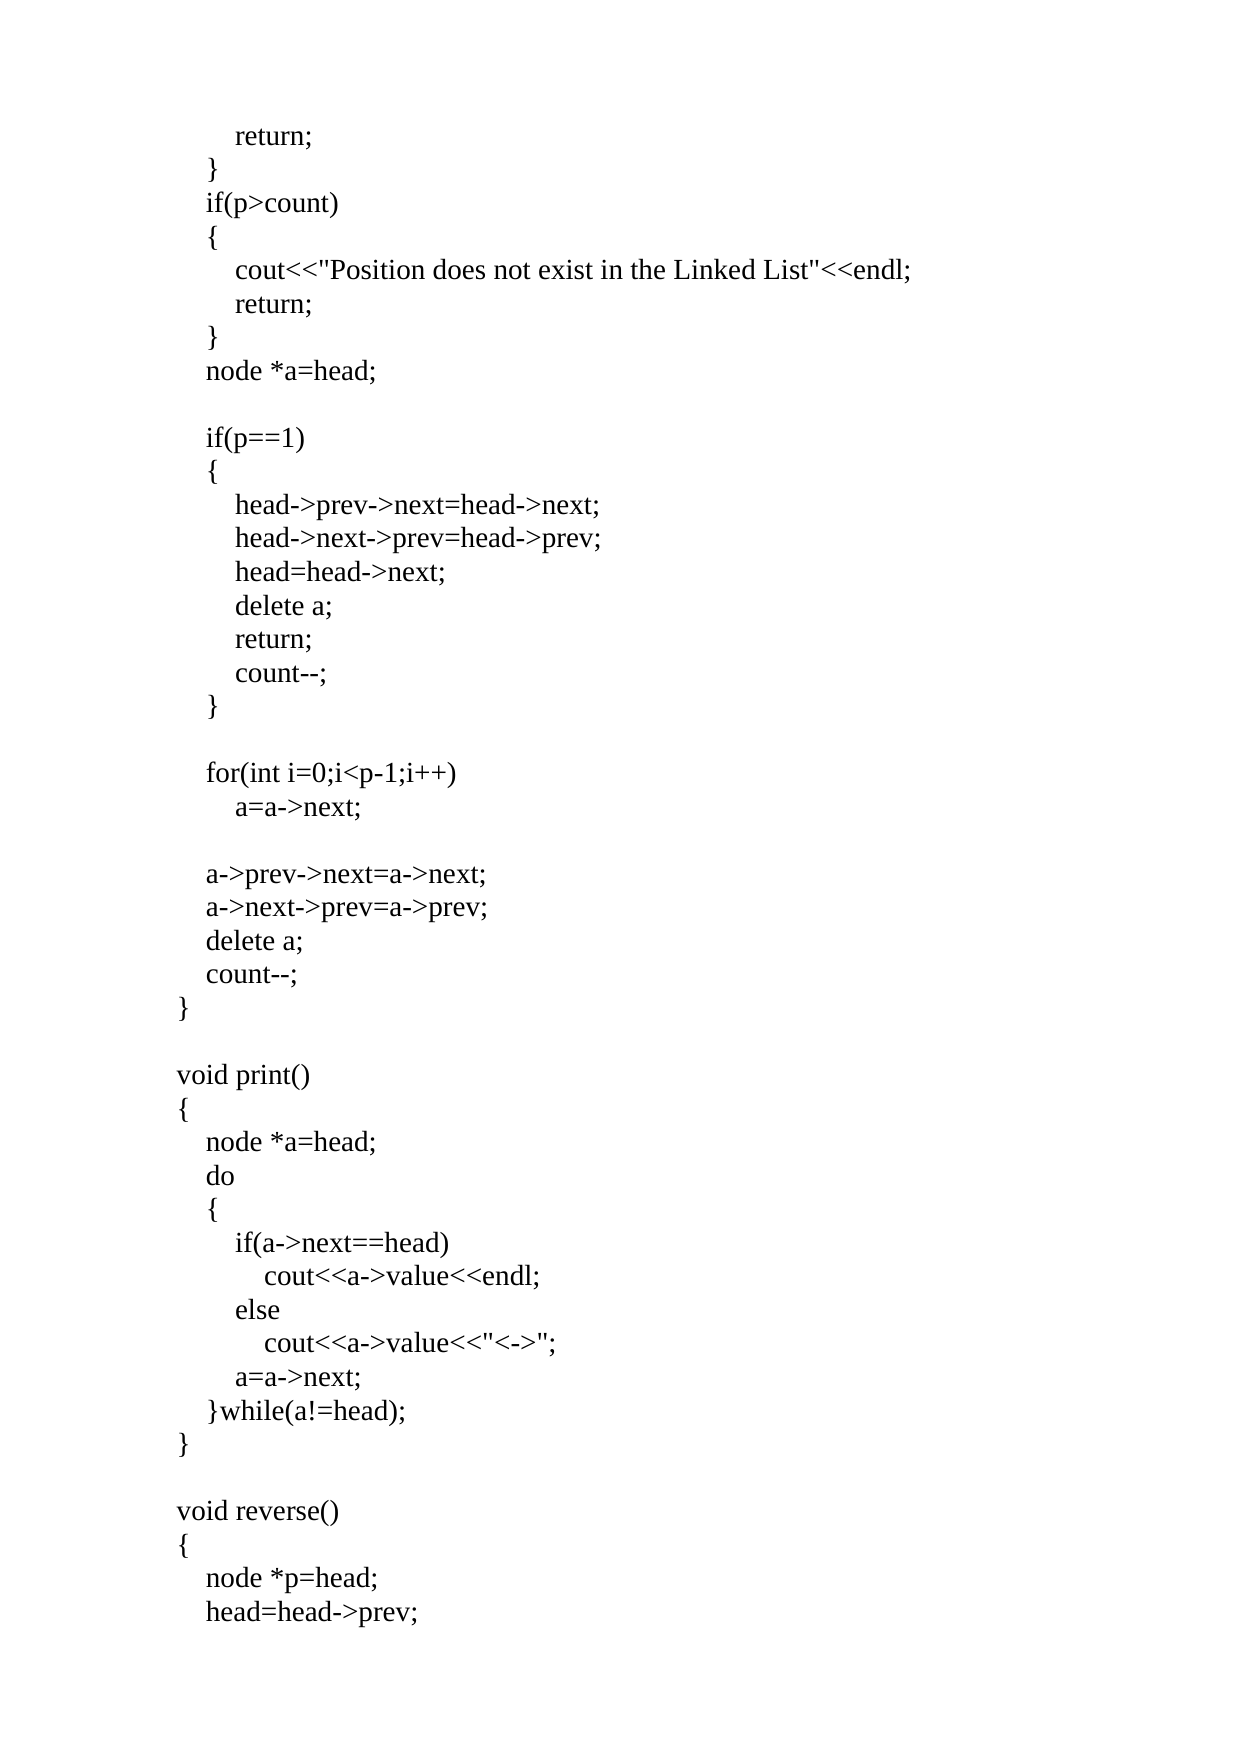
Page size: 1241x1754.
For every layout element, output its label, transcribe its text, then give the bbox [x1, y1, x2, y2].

text cout<<a->value<<endl; [118, 1258, 1122, 1292]
text delete a; [118, 923, 1122, 957]
text count--; [118, 957, 1122, 990]
text count--; [118, 655, 1122, 688]
text delete a; [118, 588, 1122, 621]
text { [118, 219, 1122, 252]
text node *p=head; [118, 1560, 1122, 1594]
text a->prev->next=a->next; [118, 856, 1122, 889]
text { [118, 1091, 1122, 1124]
text node *a=head; [118, 1124, 1122, 1158]
text } [118, 152, 1122, 185]
text cout<<"Position does not exist in the Linked List"<<endl; [118, 252, 1122, 286]
text { [118, 1191, 1122, 1225]
text } [118, 319, 1122, 353]
text a=a->next; [118, 789, 1122, 822]
text { [118, 453, 1122, 487]
text void reverse() [118, 1493, 1122, 1527]
text { [118, 1527, 1122, 1560]
text head->prev->next=head->next; [118, 487, 1122, 521]
text for(int i=0;i<p-1;i++) [118, 755, 1122, 789]
text node *a=head; [118, 353, 1122, 386]
text if(a->next==head) [118, 1225, 1122, 1258]
text return; [118, 286, 1122, 319]
text }while(a!=head); [118, 1393, 1122, 1426]
text void print() [118, 1057, 1122, 1091]
text a->next->prev=a->prev; [118, 889, 1122, 923]
text a=a->next; [118, 1359, 1122, 1393]
text do [118, 1158, 1122, 1191]
text } [118, 990, 1122, 1024]
text else [118, 1292, 1122, 1326]
text } [118, 688, 1122, 722]
text } [118, 1426, 1122, 1460]
text head=head->next; [118, 554, 1122, 588]
text if(p>count) [118, 185, 1122, 219]
text if(p==1) [118, 420, 1122, 453]
text cout<<a->value<<"<->"; [118, 1326, 1122, 1359]
text return; [118, 118, 1122, 152]
text head=head->prev; [118, 1594, 1122, 1627]
text head->next->prev=head->prev; [118, 521, 1122, 554]
text return; [118, 621, 1122, 655]
